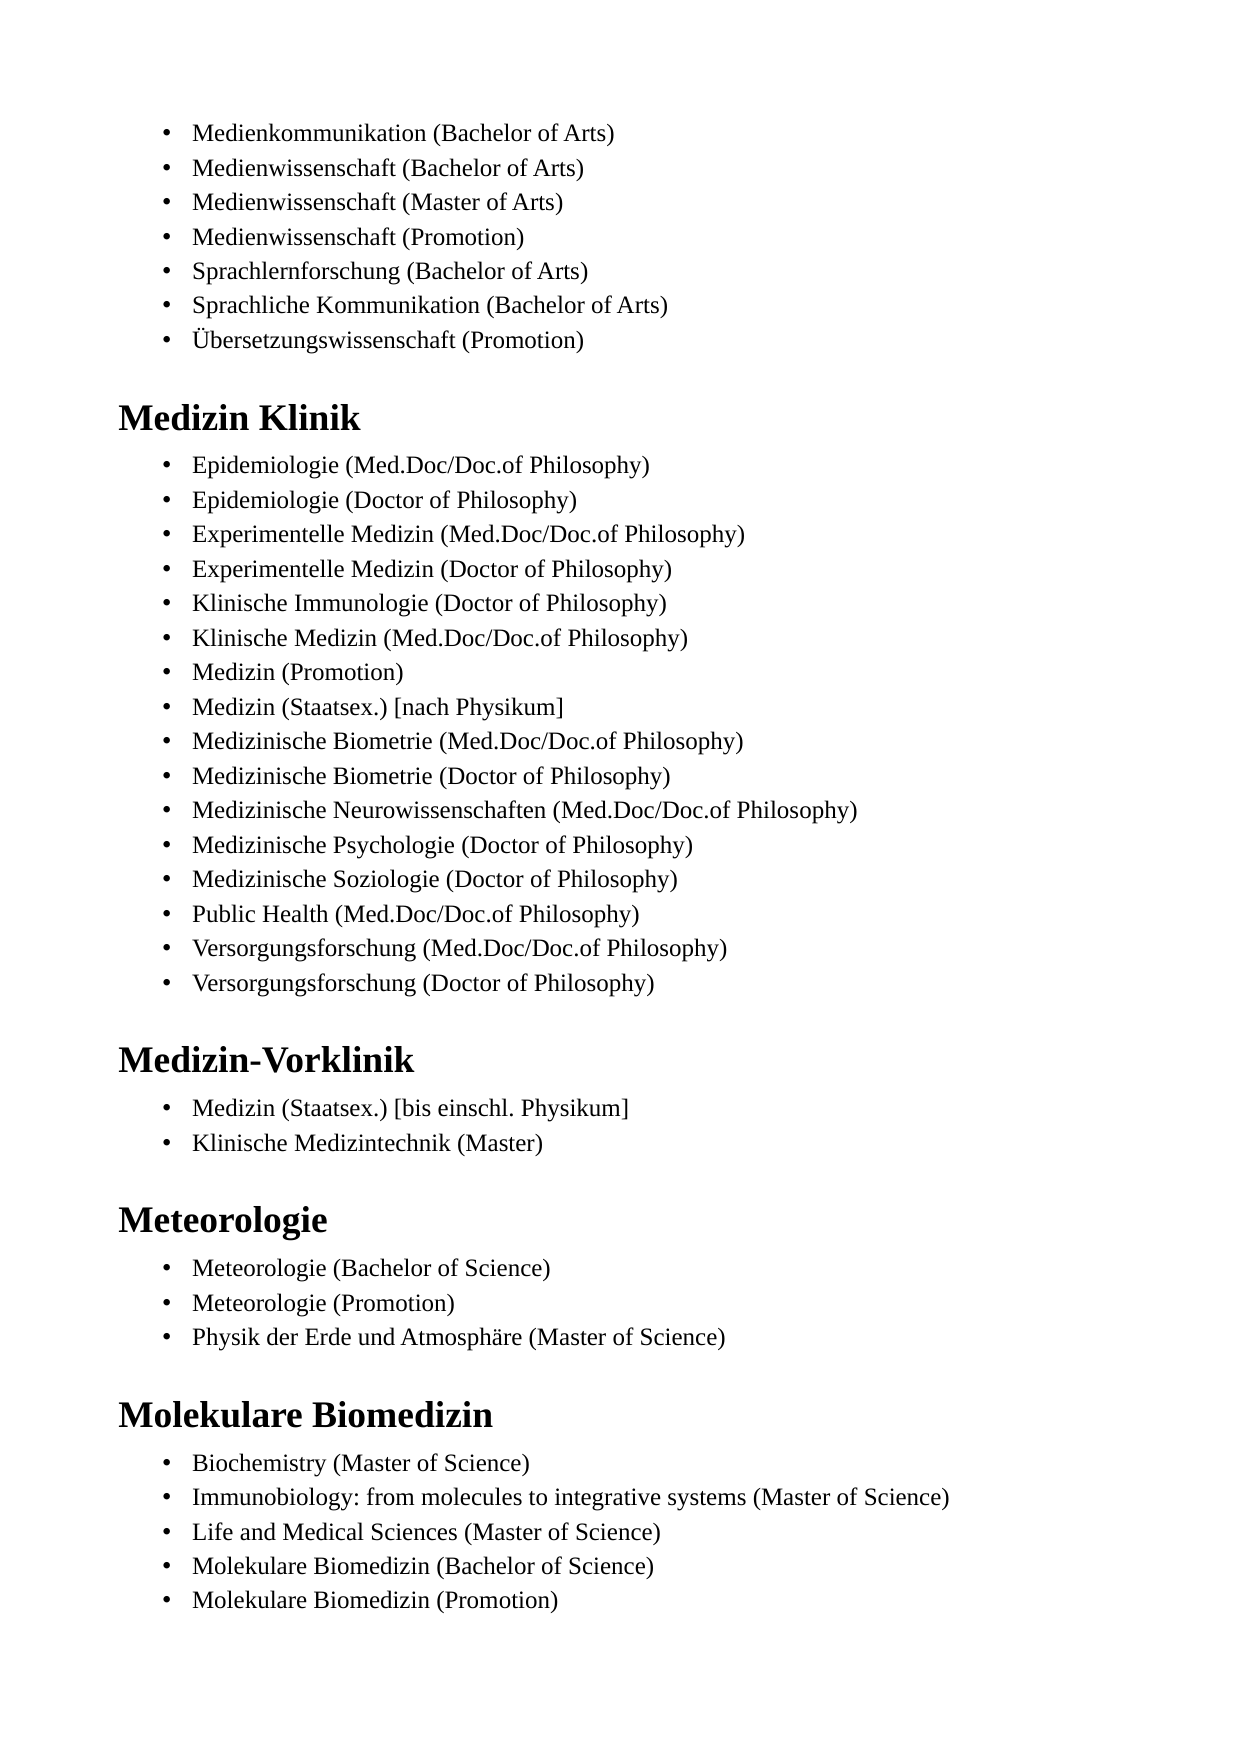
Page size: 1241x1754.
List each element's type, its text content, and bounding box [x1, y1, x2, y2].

list Medizin (Staatsex.) [nach Physikum] [162, 692, 1122, 721]
list Klinische Medizintechnik (Master) [162, 1128, 1122, 1156]
list Medienkommunikation (Bachelor of Arts) [162, 118, 1122, 147]
list Sprachlernforschung (Bachelor of Arts) [162, 256, 1122, 285]
list Medizinische Neurowissenschaften (Med.Doc/Doc.of Philosophy) [162, 795, 1122, 824]
list Experimentelle Medizin (Doctor of Philosophy) [162, 554, 1122, 583]
list Immunobiology: from molecules to integrative systems (Master of Science) [162, 1482, 1122, 1511]
list Medizin (Staatsex.) [bis einschl. Physikum] [162, 1093, 1122, 1122]
list Medizinische Biometrie (Doctor of Philosophy) [162, 761, 1122, 789]
list Life and Medical Sciences (Master of Science) [162, 1517, 1122, 1545]
subtitle Medizin-Vorklinik [118, 1038, 1122, 1081]
list Meteorologie (Bachelor of Science) [162, 1253, 1122, 1282]
list Medizin (Promotion) [162, 657, 1122, 686]
list Epidemiologie (Med.Doc/Doc.of Philosophy) [162, 451, 1122, 479]
list Medienwissenschaft (Master of Arts) [162, 187, 1122, 216]
list Medienwissenschaft (Bachelor of Arts) [162, 153, 1122, 181]
list Medizinische Soziologie (Doctor of Philosophy) [162, 864, 1122, 893]
subtitle Molekulare Biomedizin [118, 1392, 1122, 1435]
subtitle Meteorologie [118, 1198, 1122, 1241]
list Molekulare Biomedizin (Promotion) [162, 1586, 1122, 1614]
list Experimentelle Medizin (Med.Doc/Doc.of Philosophy) [162, 519, 1122, 548]
list Versorgungsforschung (Doctor of Philosophy) [162, 968, 1122, 996]
list Biochemistry (Master of Science) [162, 1448, 1122, 1476]
list Epidemiologie (Doctor of Philosophy) [162, 485, 1122, 514]
list Meteorologie (Promotion) [162, 1288, 1122, 1316]
list Übersetzungswissenschaft (Promotion) [162, 325, 1122, 354]
list Versorgungsforschung (Med.Doc/Doc.of Philosophy) [162, 933, 1122, 962]
list Klinische Immunologie (Doctor of Philosophy) [162, 588, 1122, 617]
list Molekulare Biomedizin (Bachelor of Science) [162, 1551, 1122, 1580]
list Public Health (Med.Doc/Doc.of Philosophy) [162, 899, 1122, 927]
list Medizinische Psychologie (Doctor of Philosophy) [162, 830, 1122, 858]
subtitle Medizin Klinik [118, 395, 1122, 438]
list Medienwissenschaft (Promotion) [162, 222, 1122, 250]
list Klinische Medizin (Med.Doc/Doc.of Philosophy) [162, 623, 1122, 652]
list Physik der Erde und Atmosphäre (Master of Science) [162, 1322, 1122, 1351]
list Medizinische Biometrie (Med.Doc/Doc.of Philosophy) [162, 726, 1122, 755]
list Sprachliche Kommunikation (Bachelor of Arts) [162, 291, 1122, 319]
